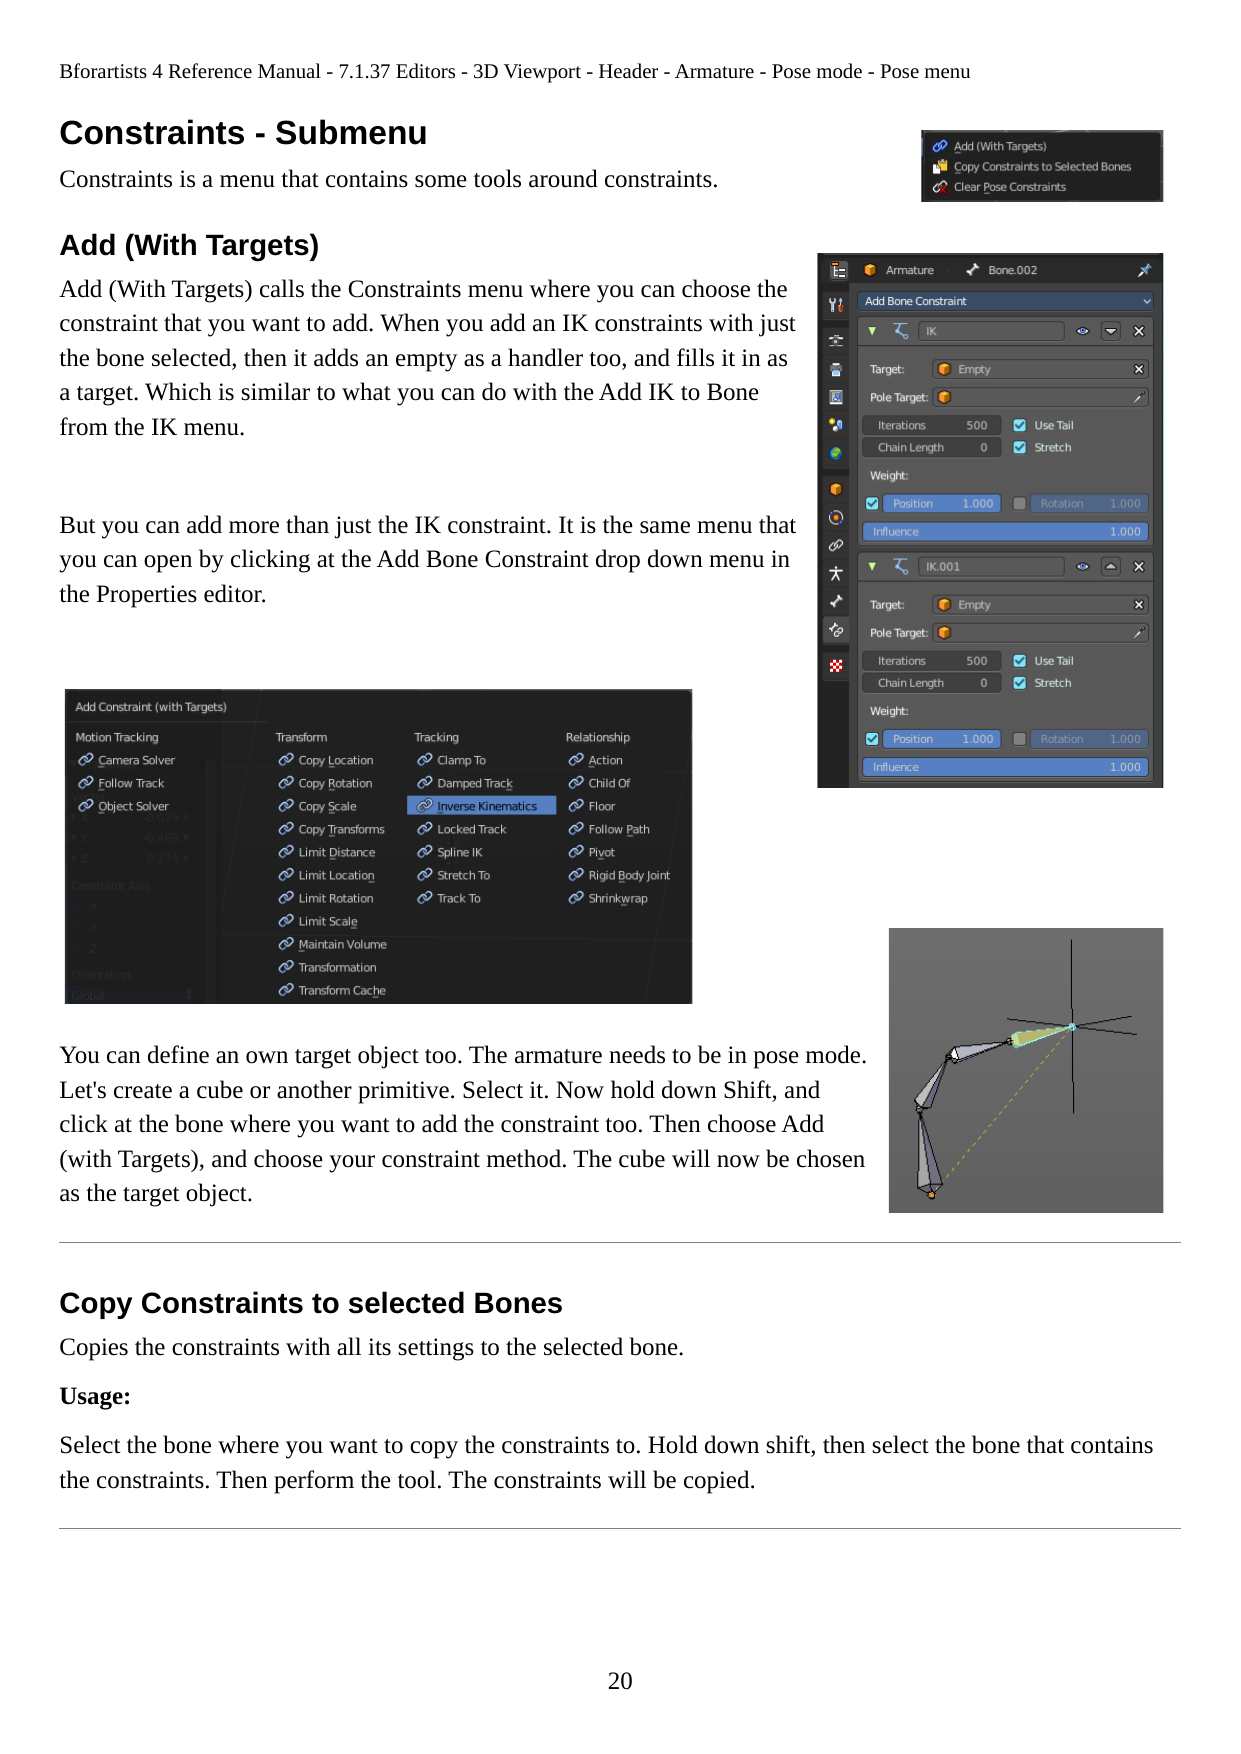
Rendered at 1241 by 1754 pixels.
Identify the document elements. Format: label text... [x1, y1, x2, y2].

text Constraints is a menu that contains some tools around constraints. [59, 164, 921, 192]
subtitle Add (With Targets) [59, 227, 1181, 261]
subtitle Copy Constraints to selected Bones [59, 1286, 1181, 1320]
subtitle Constraints - Submenu [59, 113, 1181, 151]
text Usage: [59, 1381, 1181, 1410]
text Add (With Targets) calls the Constraints menu where you can choose the constraint that you want to add. When you add an IK constraints with just the bone selected, then it adds an empty as a handler too, and fills it in as a target. Which is similar to what you can do with the Add IK to Bone from the IK menu. [59, 274, 817, 440]
text Select the bone where you want to copy the constraints to. Hold down shift, then select the bone that contains the constraints. Then perform the tool. The constraints will be copied. [59, 1430, 1181, 1493]
picture [921, 130, 1164, 202]
picture [888, 928, 1164, 1213]
picture [64, 689, 693, 1004]
text You can define an own target object too. The armature needs to be in pose mode. Let's create a cube or another primitive. Select it. Now hold down Shift, and click at the bone where you want to add the constraint too. Then choose Add (with Targets), and choose your constraint method. The cube will now be chosen as the target object. [59, 1040, 888, 1207]
text Copies the constraints with all its settings to the selected bone. [59, 1332, 1181, 1361]
picture [817, 253, 1164, 788]
text But you can add more than just the IK constraint. It is the same menu that you can open by clicking at the Add Bone Constraint drop down menu in the Properties editor. [59, 510, 817, 607]
